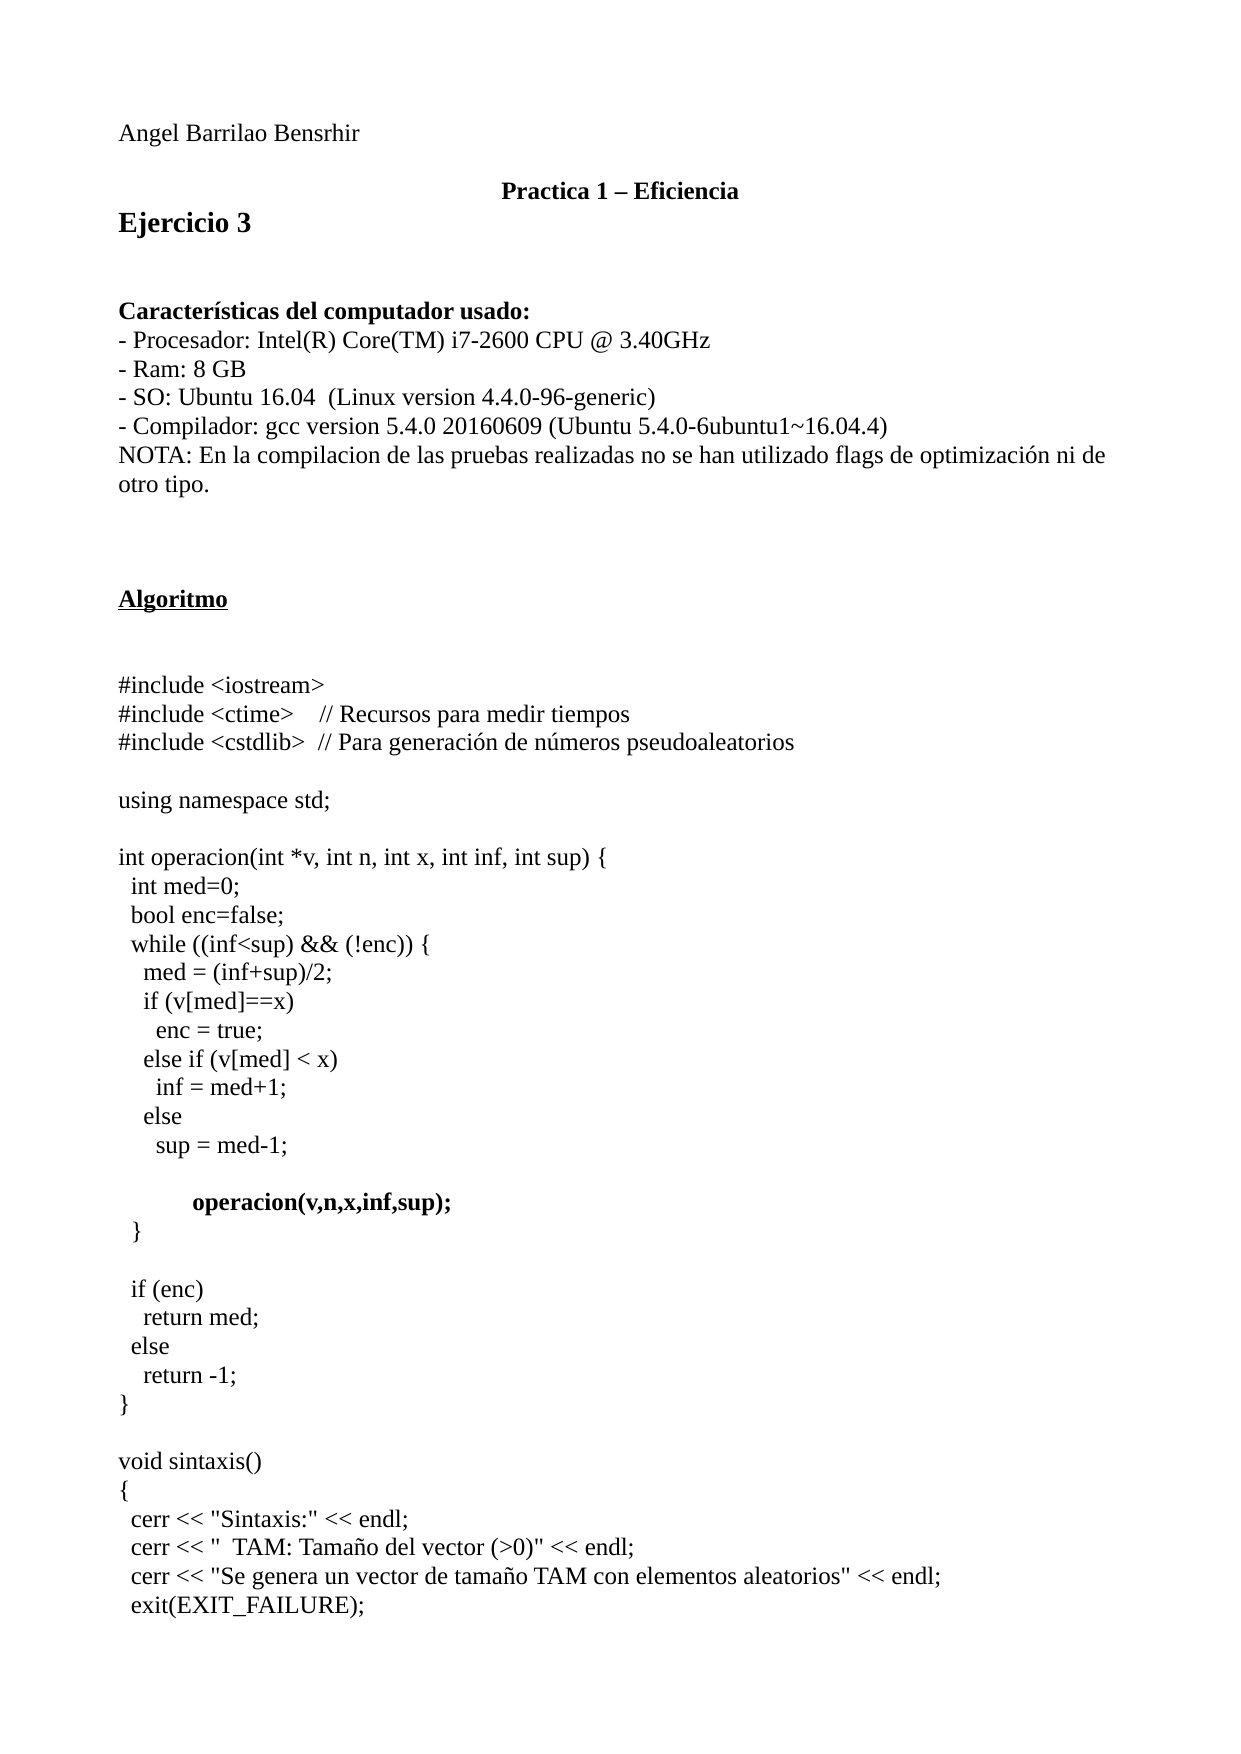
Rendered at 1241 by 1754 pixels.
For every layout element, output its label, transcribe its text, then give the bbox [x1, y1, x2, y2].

text { [118, 1475, 1122, 1504]
text cerr << "Se genera un vector de tamaño TAM con elementos aleatorios" << endl; [118, 1561, 1122, 1590]
text while ((inf<sup) && (!enc)) { [118, 929, 1122, 957]
text else if (v[med] < x) [118, 1044, 1122, 1072]
text #include <ctime> // Recursos para medir tiempos [118, 699, 1122, 727]
text return med; [118, 1302, 1122, 1331]
text - Procesador: Intel(R) Core(TM) i7-2600 CPU @ 3.40GHz [118, 325, 1122, 354]
text #include <iostream> [118, 670, 1122, 699]
text exit(EXIT_FAILURE); [118, 1590, 1122, 1619]
text return -1; [118, 1360, 1122, 1389]
text } [118, 1389, 1122, 1417]
text - Compilador: gcc version 5.4.0 20160609 (Ubuntu 5.4.0-6ubuntu1~16.04.4) [118, 411, 1122, 440]
text using namespace std; [118, 785, 1122, 814]
text enc = true; [118, 1015, 1122, 1044]
text operacion(v,n,x,inf,sup); [118, 1187, 1122, 1216]
text - Ram: 8 GB [118, 354, 1122, 382]
text NOTA: En la compilacion de las pruebas realizadas no se han utilizado flags de optimización ni de otro tipo. [118, 440, 1122, 497]
text cerr << " TAM: Tamaño del vector (>0)" << endl; [118, 1532, 1122, 1561]
text Algoritmo [118, 584, 1122, 612]
text else [118, 1331, 1122, 1360]
text cerr << "Sintaxis:" << endl; [118, 1504, 1122, 1532]
text - SO: Ubuntu 16.04 (Linux version 4.4.0-96-generic) [118, 382, 1122, 411]
text bool enc=false; [118, 900, 1122, 929]
text int operacion(int *v, int n, int x, int inf, int sup) { [118, 842, 1122, 871]
text med = (inf+sup)/2; [118, 957, 1122, 986]
text Practica 1 – Eficiencia [118, 176, 1122, 205]
text inf = med+1; [118, 1072, 1122, 1101]
text if (v[med]==x) [118, 986, 1122, 1015]
text Ejercicio 3 [118, 205, 1122, 239]
text Características del computador usado: [118, 296, 1122, 325]
text } [118, 1216, 1122, 1245]
text void sintaxis() [118, 1446, 1122, 1475]
text #include <cstdlib> // Para generación de números pseudoaleatorios [118, 727, 1122, 756]
text if (enc) [118, 1274, 1122, 1302]
text int med=0; [118, 871, 1122, 900]
text else [118, 1101, 1122, 1130]
text sup = med-1; [118, 1130, 1122, 1159]
